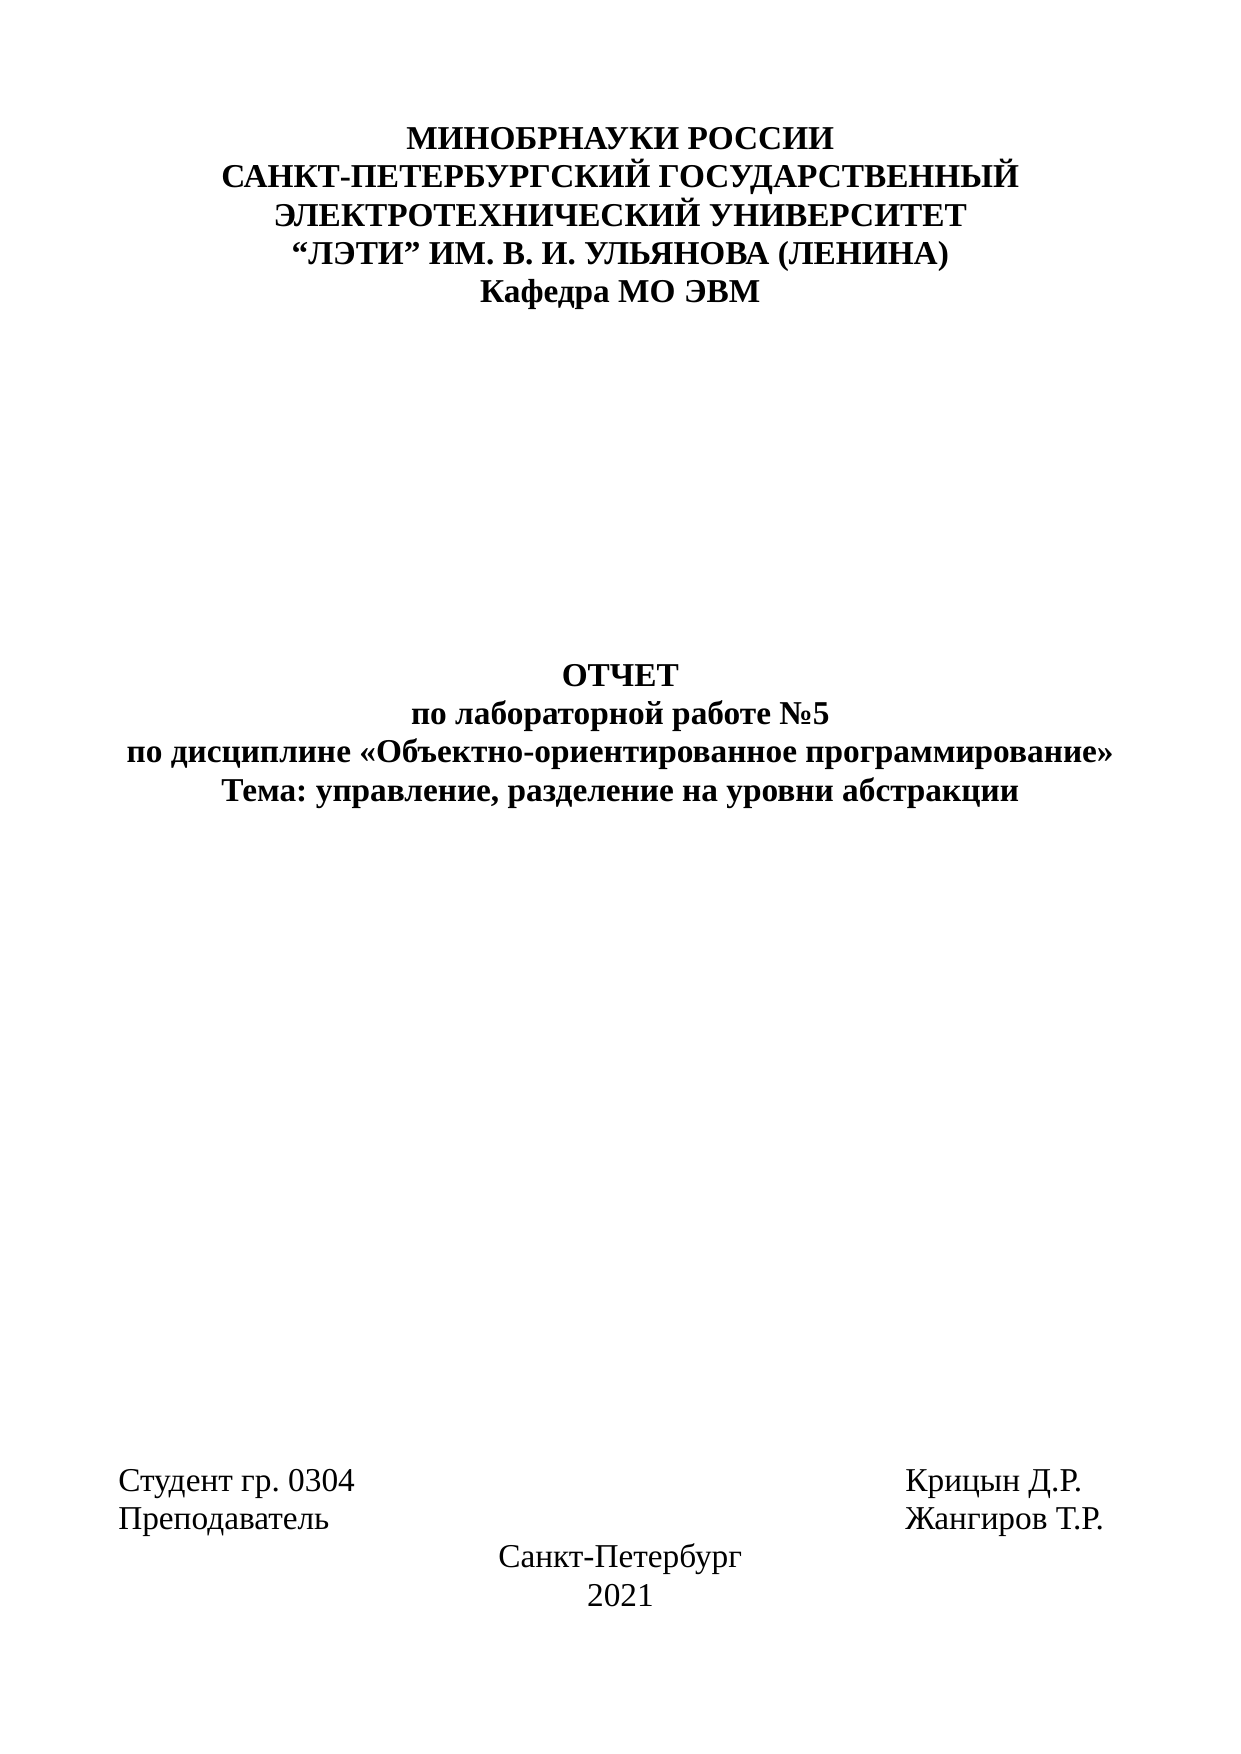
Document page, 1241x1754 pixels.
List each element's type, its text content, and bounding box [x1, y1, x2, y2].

text ОТЧЕТ [118, 655, 1122, 693]
text Тема: управление, разделение на уровни абстракции [118, 770, 1122, 808]
text Кафедра МО ЭВМ [118, 271, 1122, 310]
text “ЛЭТИ” ИМ. В. И. УЛЬЯНОВА (ЛЕНИНА) [118, 233, 1122, 271]
text 2021 [118, 1575, 1122, 1613]
text Студент гр. 0304 Крицын Д.Р. [118, 1460, 1122, 1498]
text МИНОБРНАУКИ РОССИИ [118, 118, 1122, 156]
text ЭЛЕКТРОТЕХНИЧЕСКИЙ УНИВЕРСИТЕТ [118, 195, 1122, 233]
text САНКТ-ПЕТЕРБУРГСКИЙ ГОСУДАРСТВЕННЫЙ [118, 156, 1122, 195]
text по лабораторной работе №5 [118, 693, 1122, 731]
text Преподаватель Жангиров Т.Р. [118, 1498, 1122, 1536]
text по дисциплине «Объектно-ориентированное программирование» [118, 731, 1122, 770]
text Санкт-Петербург [118, 1536, 1122, 1575]
